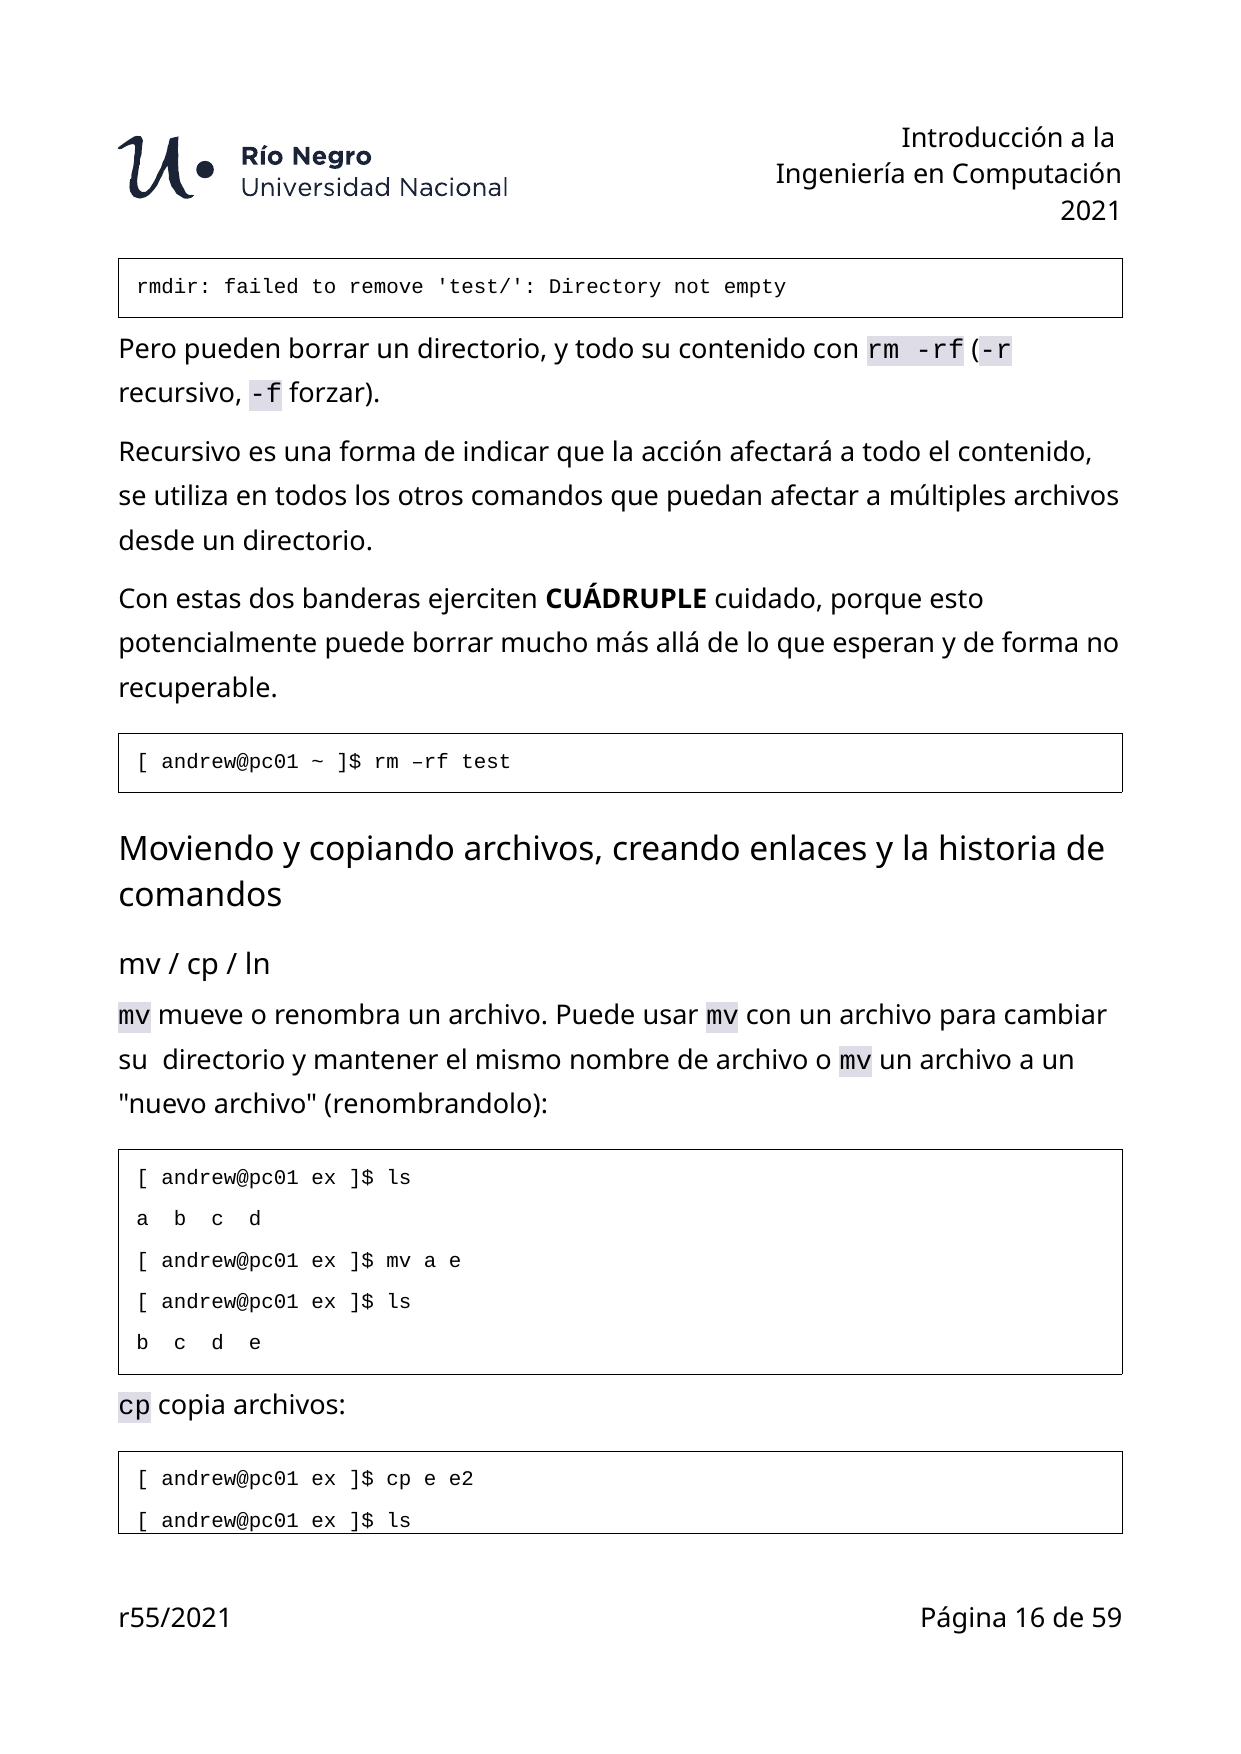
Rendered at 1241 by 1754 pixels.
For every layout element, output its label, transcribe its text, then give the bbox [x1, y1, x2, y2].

text [ andrew@pc01 ex ]$ ls [119, 1273, 1122, 1314]
text Recursivo es una forma de indicar que la acción afectará a todo el contenido, se utiliza en todos los otros comandos que puedan afectar a múltiples archivos desde un directorio. [118, 433, 1122, 558]
text [ andrew@pc01 ~ ]$ rm –rf test [119, 734, 1122, 792]
text rmdir: failed to remove 'test/': Directory not empty [119, 259, 1122, 317]
text cp copia archivos: [118, 1386, 1122, 1423]
text a b c d [119, 1191, 1122, 1232]
text [ andrew@pc01 ex ]$ cp e e2 [119, 1452, 1122, 1492]
text [ andrew@pc01 ex ]$ ls [119, 1492, 1122, 1533]
text mv mueve o renombra un archivo. Puede usar mv con un archivo para cambiar su directorio y mantener el mismo nombre de archivo o mv un archivo a un "nuevo archivo" (renombrandolo): [118, 996, 1122, 1121]
text b c d e [119, 1314, 1122, 1374]
text [ andrew@pc01 ex ]$ ls [119, 1150, 1122, 1191]
subtitle mv / cp / ln [118, 943, 1122, 983]
text Pero pueden borrar un directorio, y todo su contenido con rm -rf (-r recursivo, -f forzar). [118, 329, 1122, 411]
subtitle Moviendo y copiando archivos, creando enlaces y la historia de comandos [118, 825, 1122, 916]
text [ andrew@pc01 ex ]$ mv a e [119, 1232, 1122, 1273]
text Con estas dos banderas ejerciten CUÁDRUPLE cuidado, porque esto potencialmente puede borrar mucho más allá de lo que esperan y de forma no recuperable. [118, 580, 1122, 705]
